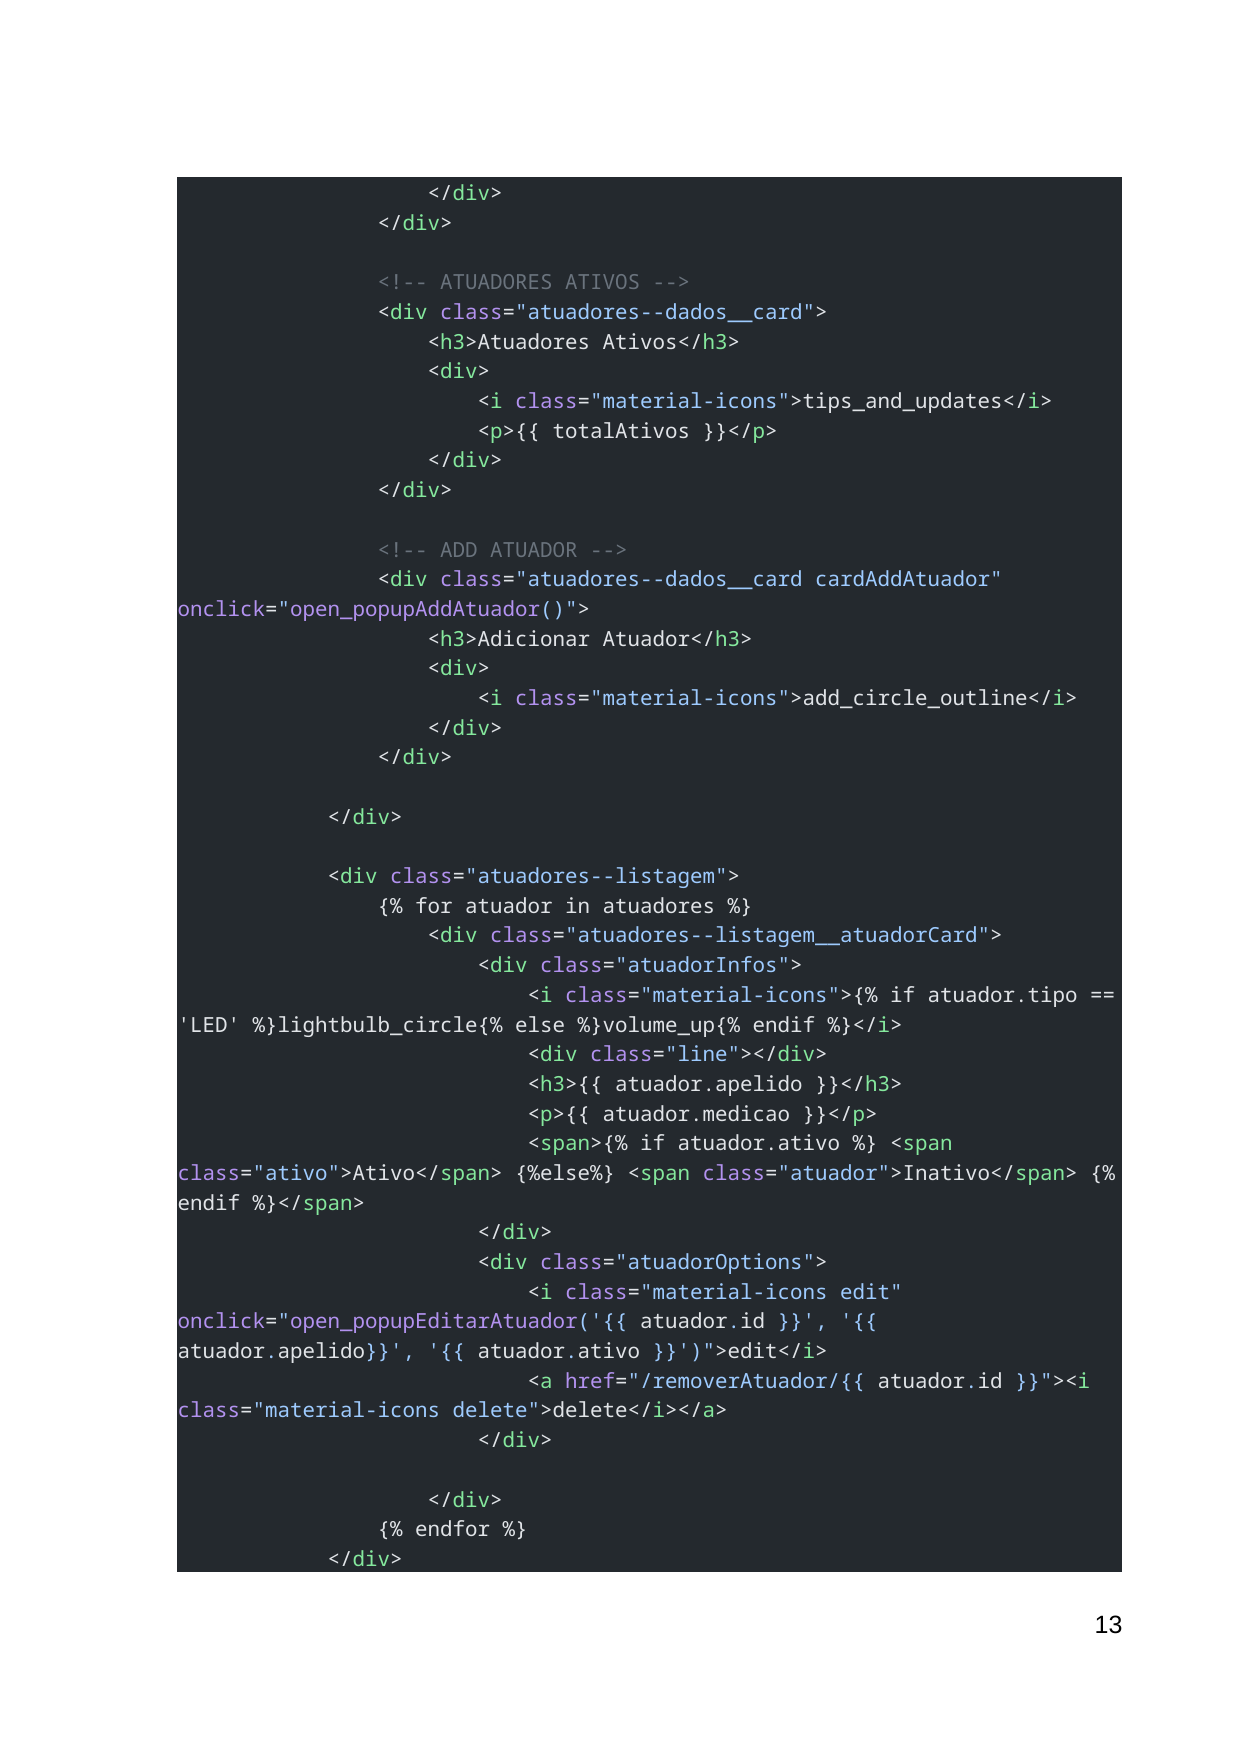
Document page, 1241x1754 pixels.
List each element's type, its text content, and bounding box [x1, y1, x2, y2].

text <div class="atuadorInfos"> [177, 949, 1122, 979]
text <div class="atuadores--listagem"> [177, 860, 1122, 890]
text <div class="atuadores--dados__card cardAddAtuador" onclick="open_popupAddAtuador()"> [177, 563, 1122, 622]
text </div> [177, 474, 1122, 504]
text <h3>Adicionar Atuador</h3> [177, 622, 1122, 652]
text <i class="material-icons edit" onclick="open_popupEditarAtuador('{{ atuador.id }}', '{{ atuador.apelido}}', '{{ atuador.ativo }}')">edit</i> [177, 1276, 1122, 1365]
text </div> [177, 207, 1122, 237]
text <div class="atuadores--listagem__atuadorCard"> [177, 919, 1122, 949]
text </div> [177, 177, 1122, 207]
text </div> [177, 801, 1122, 830]
text </div> [177, 712, 1122, 741]
text <i class="material-icons">{% if atuador.tipo == 'LED' %}lightbulb_circle{% else %}volume_up{% endif %}</i> [177, 979, 1122, 1038]
text </div> [177, 1424, 1122, 1454]
text <h3>Atuadores Ativos</h3> [177, 326, 1122, 355]
text <p>{{ atuador.medicao }}</p> [177, 1097, 1122, 1127]
text </div> [177, 444, 1122, 474]
text <!-- ADD ATUADOR --> [177, 533, 1122, 563]
text <div class="atuadores--dados__card"> [177, 296, 1122, 326]
text <div> [177, 355, 1122, 385]
text <div class="atuadorOptions"> [177, 1246, 1122, 1276]
text <div> [177, 652, 1122, 682]
text <span>{% if atuador.ativo %} <span class="ativo">Ativo</span> {%else%} <span class="atuador">Inativo</span> {% endif %}</span> [177, 1127, 1122, 1216]
text </div> [177, 1483, 1122, 1513]
text {% for atuador in atuadores %} [177, 890, 1122, 919]
text <!-- ATUADORES ATIVOS --> [177, 266, 1122, 296]
text {% endfor %} [177, 1513, 1122, 1543]
text <i class="material-icons">add_circle_outline</i> [177, 682, 1122, 712]
text </div> [177, 1216, 1122, 1246]
text </div> [177, 1543, 1122, 1572]
text <i class="material-icons">tips_and_updates</i> [177, 385, 1122, 415]
text </div> [177, 741, 1122, 771]
text <div class="line"></div> [177, 1038, 1122, 1068]
text <h3>{{ atuador.apelido }}</h3> [177, 1068, 1122, 1097]
text <p>{{ totalAtivos }}</p> [177, 415, 1122, 444]
text <a href="/removerAtuador/{{ atuador.id }}"><i class="material-icons delete">delete</i></a> [177, 1365, 1122, 1424]
